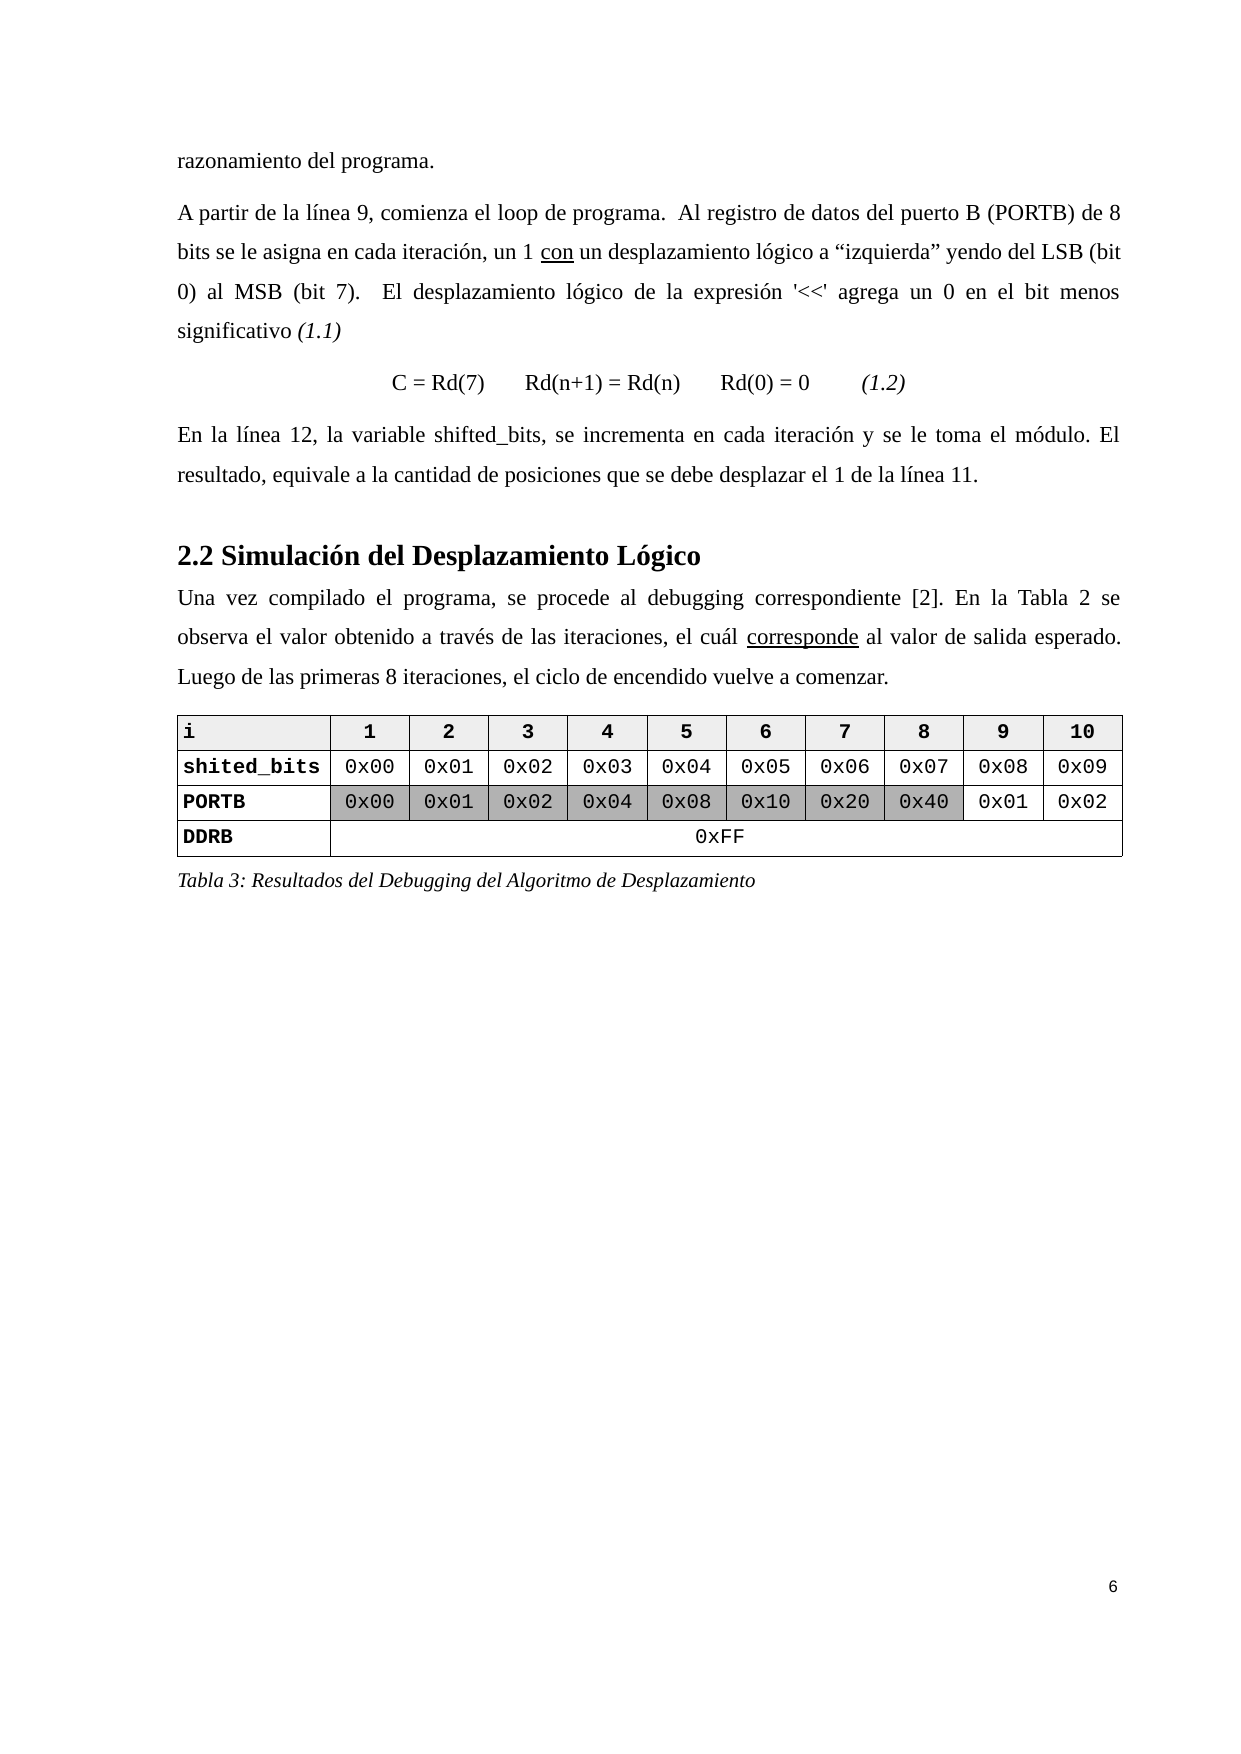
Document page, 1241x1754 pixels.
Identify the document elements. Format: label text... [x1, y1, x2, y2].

table_header 4 [568, 716, 647, 750]
table_header 6 [727, 716, 805, 750]
table_cell 0x20 [806, 786, 884, 820]
table_header i [178, 716, 330, 750]
table_cell PORTB [178, 786, 330, 820]
table_cell 0x40 [885, 786, 963, 820]
table_cell DDRB [178, 821, 330, 856]
table_header 9 [964, 716, 1043, 750]
text C = Rd(7) Rd(n+1) = Rd(n) Rd(0) = 0 (1.2) [177, 369, 1122, 396]
text A partir de la línea 9, comienza el loop de programa. Al registro de datos del puerto B (PORTB) de 8 bits se le asigna en cada iteración, un 1 con un desplazamiento lógico a “izquierda” yendo del LSB (bit 0) al MSB (bit 7). El desplazamiento lógico de la expresión '<<' agrega un 0 en el bit menos significativo (1.1) [177, 199, 1122, 344]
table_cell 0x10 [727, 786, 805, 820]
table_cell 0xFF [331, 821, 1122, 856]
table_cell 0x01 [410, 786, 488, 820]
table_cell 0x05 [727, 751, 805, 785]
table_header 2 [410, 716, 488, 750]
table_cell 0x01 [964, 786, 1043, 820]
table_cell 0x00 [331, 751, 409, 785]
table_cell 0x08 [648, 786, 726, 820]
table_header 3 [489, 716, 567, 750]
table_cell 0x02 [489, 751, 567, 785]
table_header 1 [331, 716, 409, 750]
text Tabla 3: Resultados del Debugging del Algoritmo de Desplazamiento [177, 868, 1122, 892]
table_cell 0x02 [1044, 786, 1122, 820]
table_cell 0x04 [648, 751, 726, 785]
text En la línea 12, la variable shifted_bits, se incrementa en cada iteración y se le toma el módulo. El resultado, equivale a la cantidad de posiciones que se debe desplazar el 1 de la línea 11. [177, 421, 1122, 487]
table_cell 0x04 [568, 786, 647, 820]
table_cell 0x00 [331, 786, 409, 820]
subtitle 2.2 Simulación del Desplazamiento Lógico [177, 538, 1122, 571]
table_cell 0x07 [885, 751, 963, 785]
table_cell 0x01 [410, 751, 488, 785]
table_cell 0x03 [568, 751, 647, 785]
table_cell 0x06 [806, 751, 884, 785]
table_header 7 [806, 716, 884, 750]
table_header 5 [648, 716, 726, 750]
table_cell 0x02 [489, 786, 567, 820]
table_header 10 [1044, 716, 1122, 750]
table_cell 0x08 [964, 751, 1043, 785]
text Una vez compilado el programa, se procede al debugging correspondiente [2]. En la Tabla 2 se observa el valor obtenido a través de las iteraciones, el cuál corresponde al valor de salida esperado. Luego de las primeras 8 iteraciones, el ciclo de encendido vuelve a comenzar. [177, 584, 1122, 689]
table_cell 0x09 [1044, 751, 1122, 785]
table_header 8 [885, 716, 963, 750]
text razonamiento del programa. [177, 147, 1122, 173]
table_cell shited_bits [178, 751, 330, 785]
